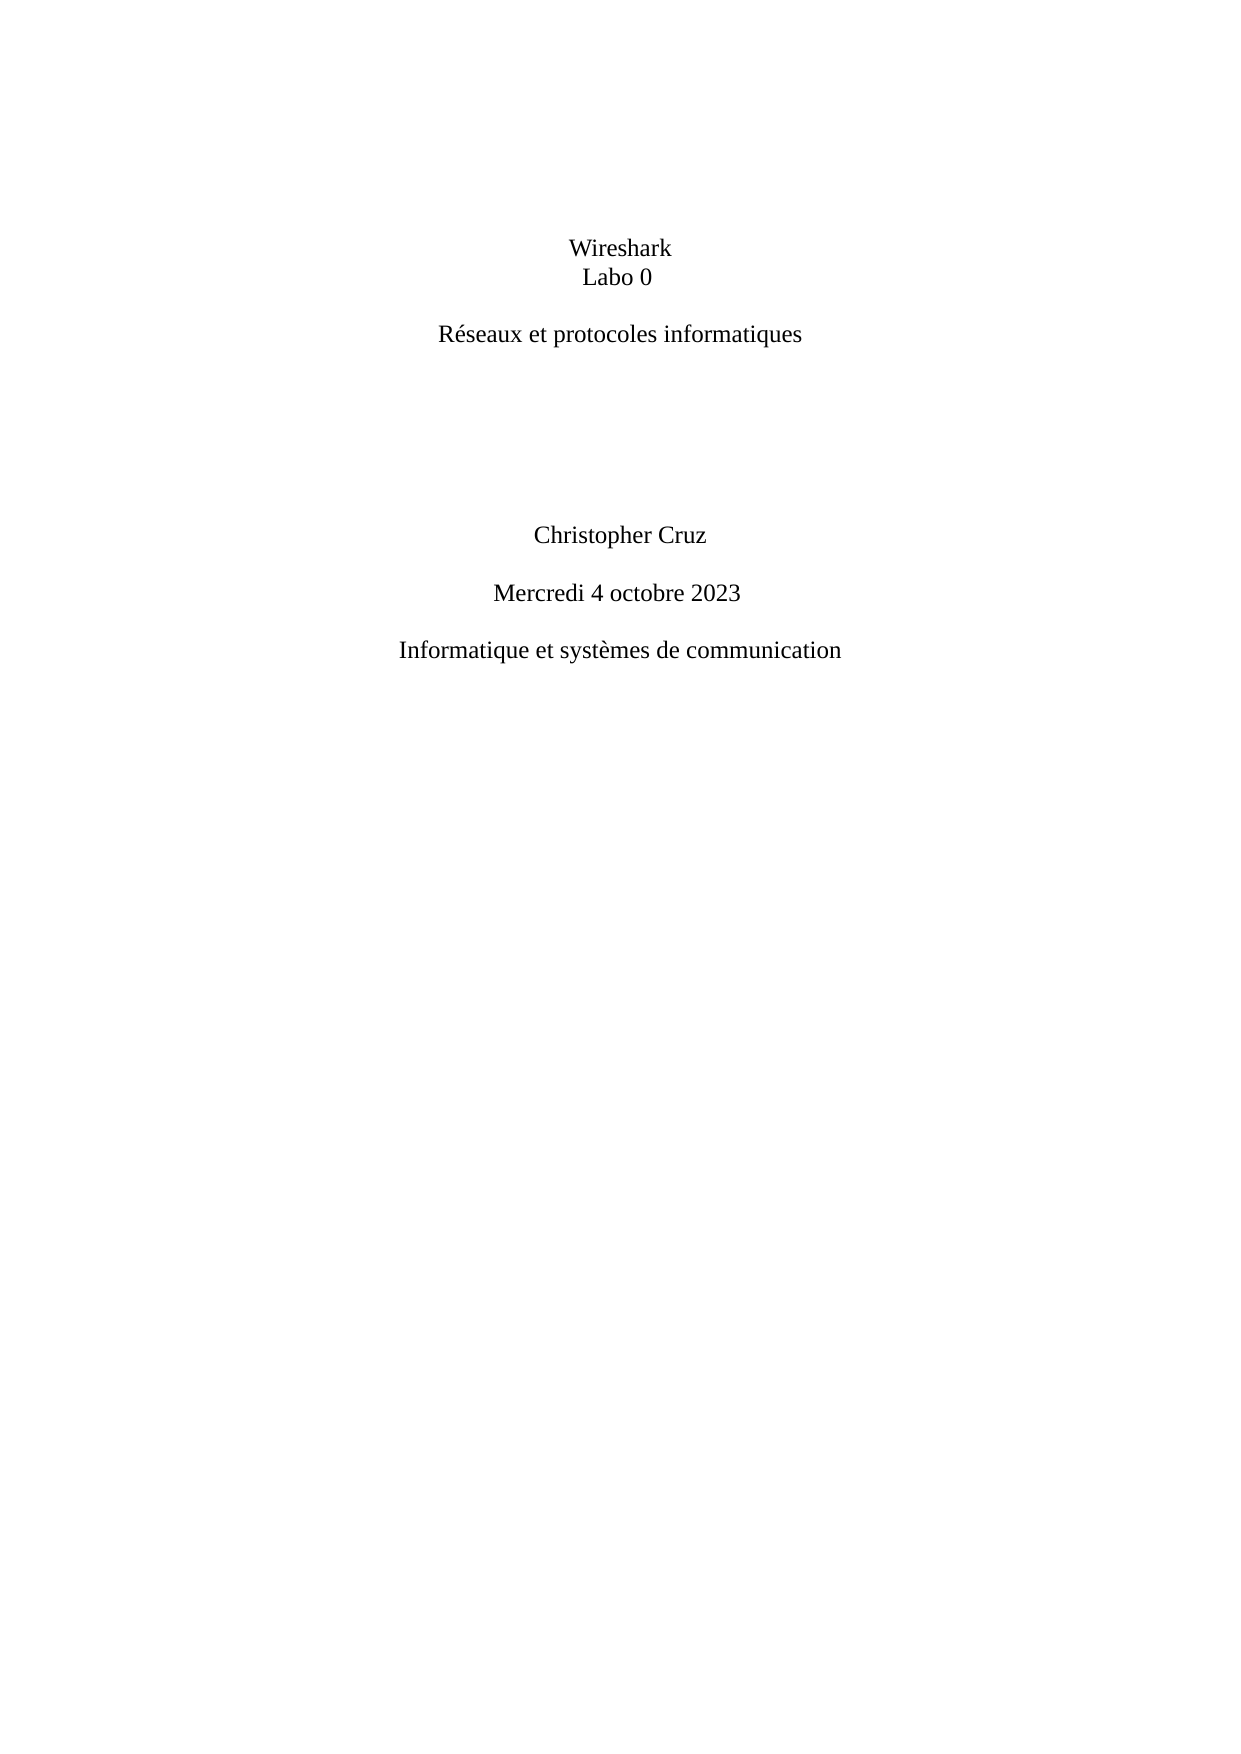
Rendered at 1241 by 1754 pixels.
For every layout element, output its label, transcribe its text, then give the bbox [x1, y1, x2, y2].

text Labo 0 [118, 262, 1122, 291]
text Mercredi 4 octobre 2023 [118, 578, 1122, 607]
text Wireshark [118, 233, 1122, 262]
text Réseaux et protocoles informatiques [118, 319, 1122, 348]
text Christopher Cruz [118, 521, 1122, 549]
text Informatique et systèmes de communication [118, 636, 1122, 664]
